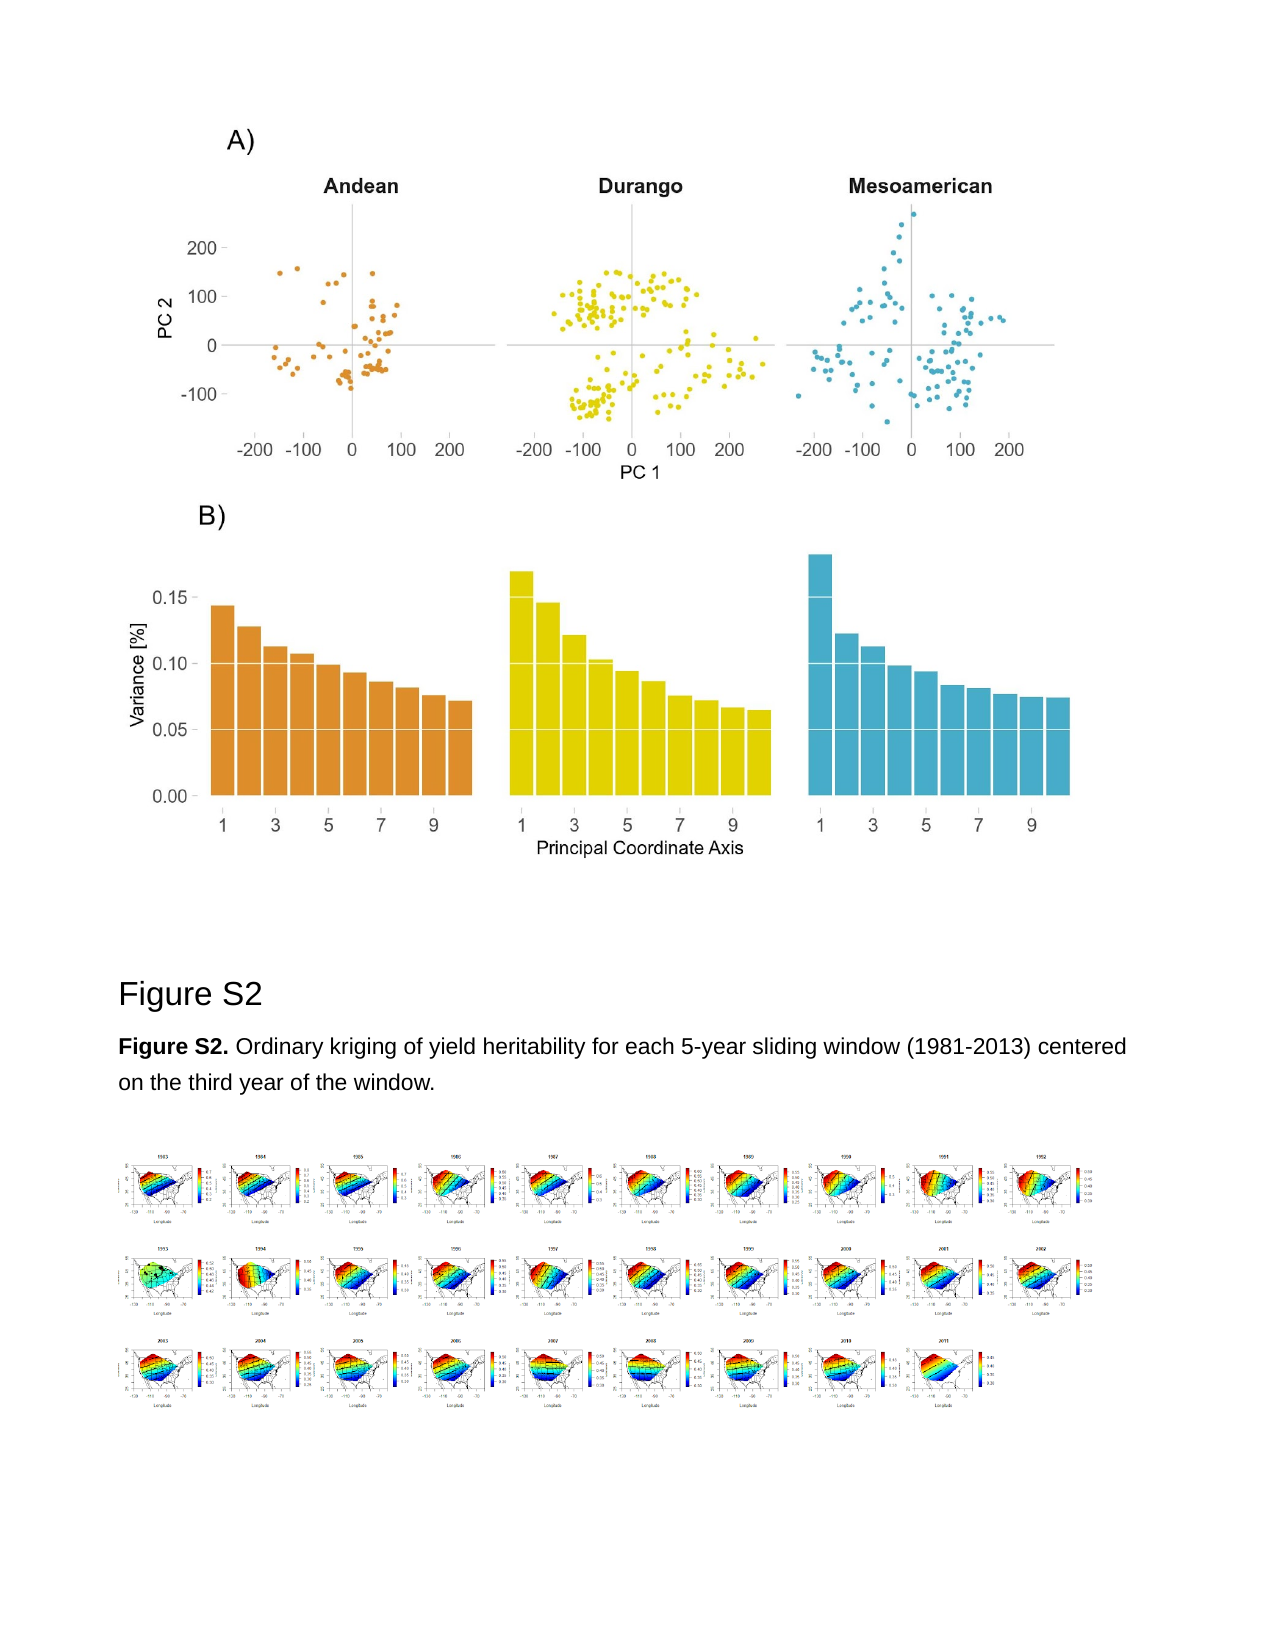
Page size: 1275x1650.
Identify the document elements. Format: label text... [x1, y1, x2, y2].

text Figure S2. Ordinary kriging of yield heritability for each 5-year sliding window (1981-2013) centered on the third year of the window. [118, 1033, 1157, 1096]
picture [118, 118, 1094, 869]
subtitle Figure S2 [118, 974, 1157, 1013]
picture [118, 1143, 1094, 1418]
